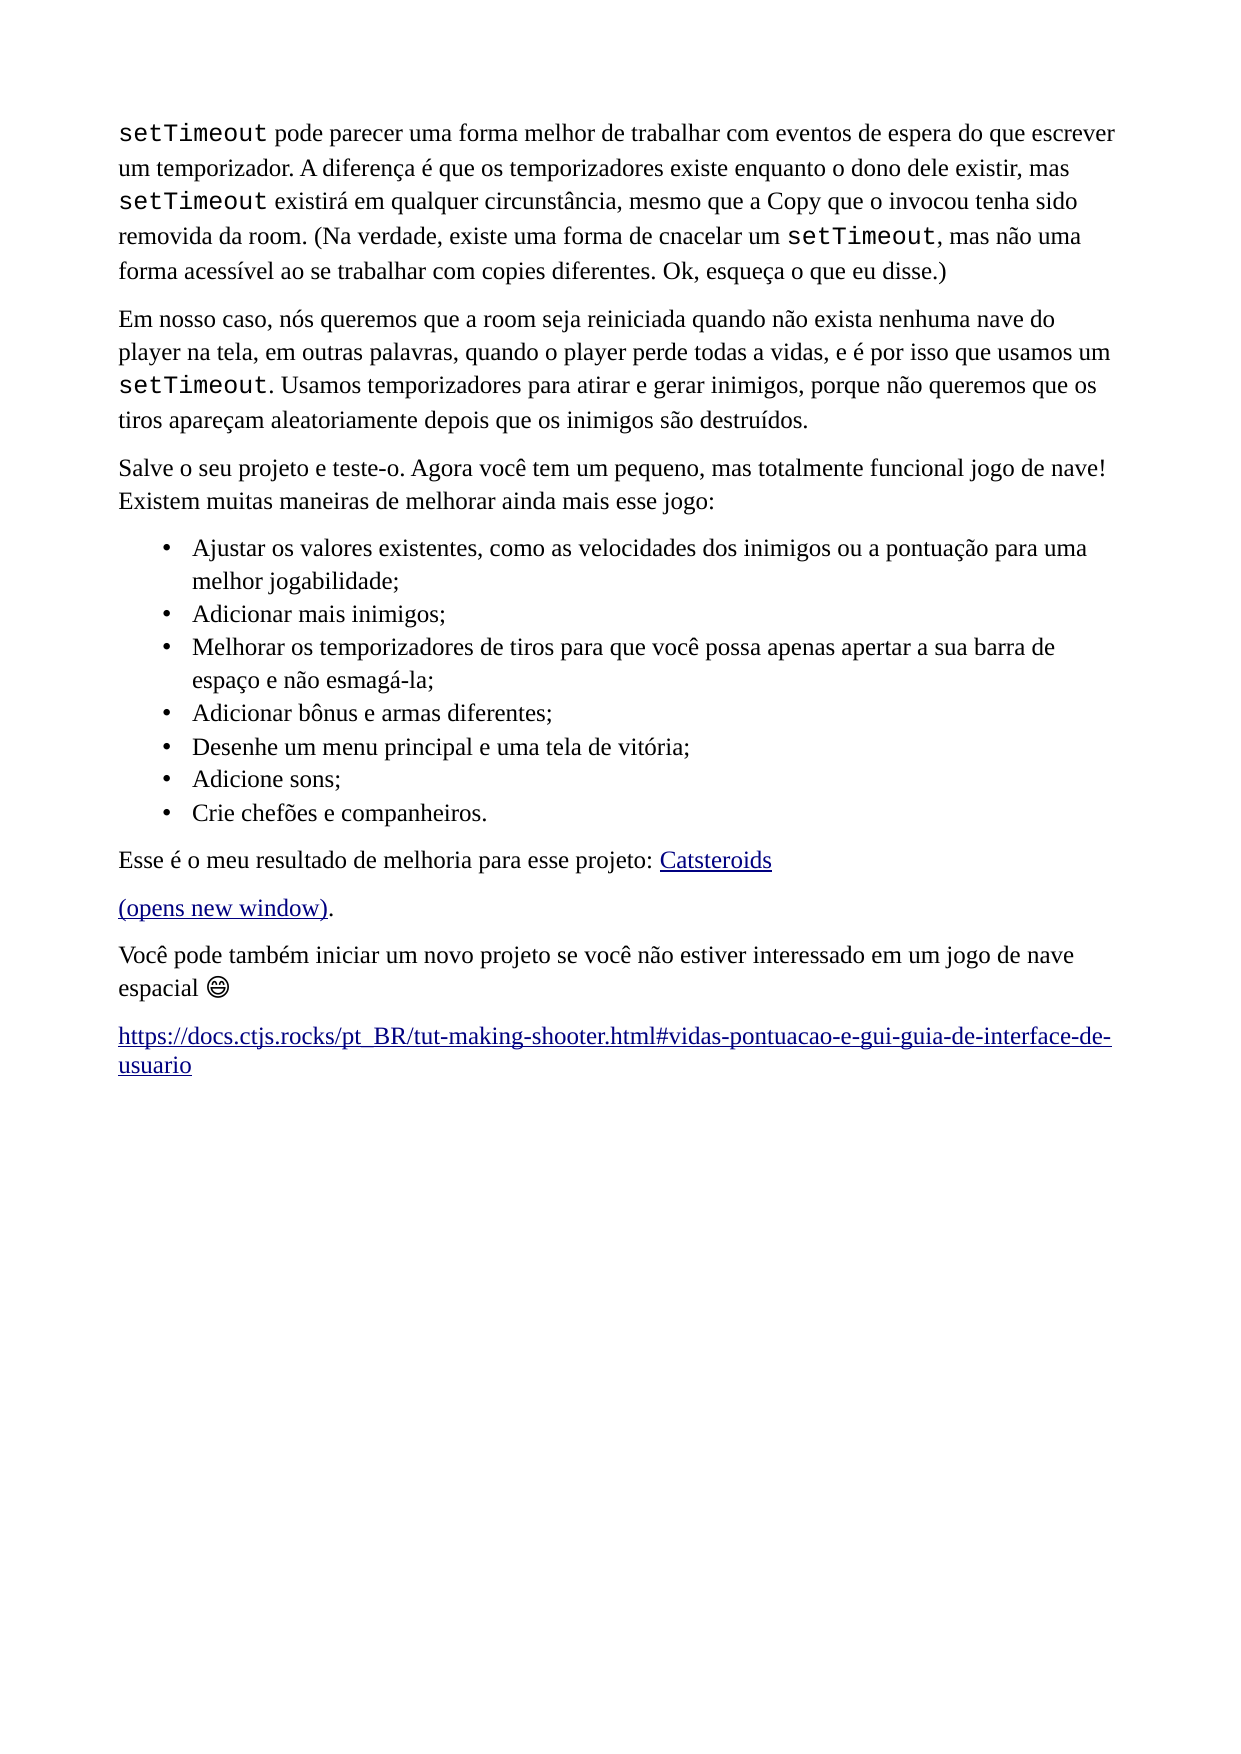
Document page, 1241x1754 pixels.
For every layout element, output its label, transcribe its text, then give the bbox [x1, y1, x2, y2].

list Melhorar os temporizadores de tiros para que você possa apenas apertar a sua barra de espaço e não esmagá-la; [162, 632, 1122, 694]
list Adicionar mais inimigos; [162, 599, 1122, 628]
text Esse é o meu resultado de melhoria para esse projeto: Catsteroids [118, 845, 1122, 874]
list Adicione sons; [162, 764, 1122, 793]
text setTimeout pode parecer uma forma melhor de trabalhar com eventos de espera do que escrever um temporizador. A diferença é que os temporizadores existe enquanto o dono dele existir, mas setTimeout existirá em qualquer circunstância, mesmo que a Copy que o invocou tenha sido removida da room. (Na verdade, existe uma forma de cnacelar um setTimeout, mas não uma forma acessível ao se trabalhar com copies diferentes. Ok, esqueça o que eu disse.) [118, 118, 1122, 285]
list Adicionar bônus e armas diferentes; [162, 698, 1122, 727]
text https://docs.ctjs.rocks/pt_BR/tut-making-shooter.html#vidas-pontuacao-e-gui-guia-de-interface-de-usuario [118, 1021, 1122, 1078]
text Salve o seu projeto e teste-o. Agora você tem um pequeno, mas totalmente funcional jogo de nave! Existem muitas maneiras de melhorar ainda mais esse jogo: [118, 453, 1122, 514]
list Crie chefões e companheiros. [162, 798, 1122, 826]
text Em nosso caso, nós queremos que a room seja reiniciada quando não exista nenhuma nave do player na tela, em outras palavras, quando o player perde todas a vidas, e é por isso que usamos um setTimeout. Usamos temporizadores para atirar e gerar inimigos, porque não queremos que os tiros apareçam aleatoriamente depois que os inimigos são destruídos. [118, 304, 1122, 434]
list Desenhe um menu principal e uma tela de vitória; [162, 732, 1122, 760]
list Ajustar os valores existentes, como as velocidades dos inimigos ou a pontuação para uma melhor jogabilidade; [162, 533, 1122, 595]
text Você pode também iniciar um novo projeto se você não estiver interessado em um jogo de nave espacial 😄 [118, 940, 1122, 1002]
text (opens new window). [118, 893, 1122, 922]
